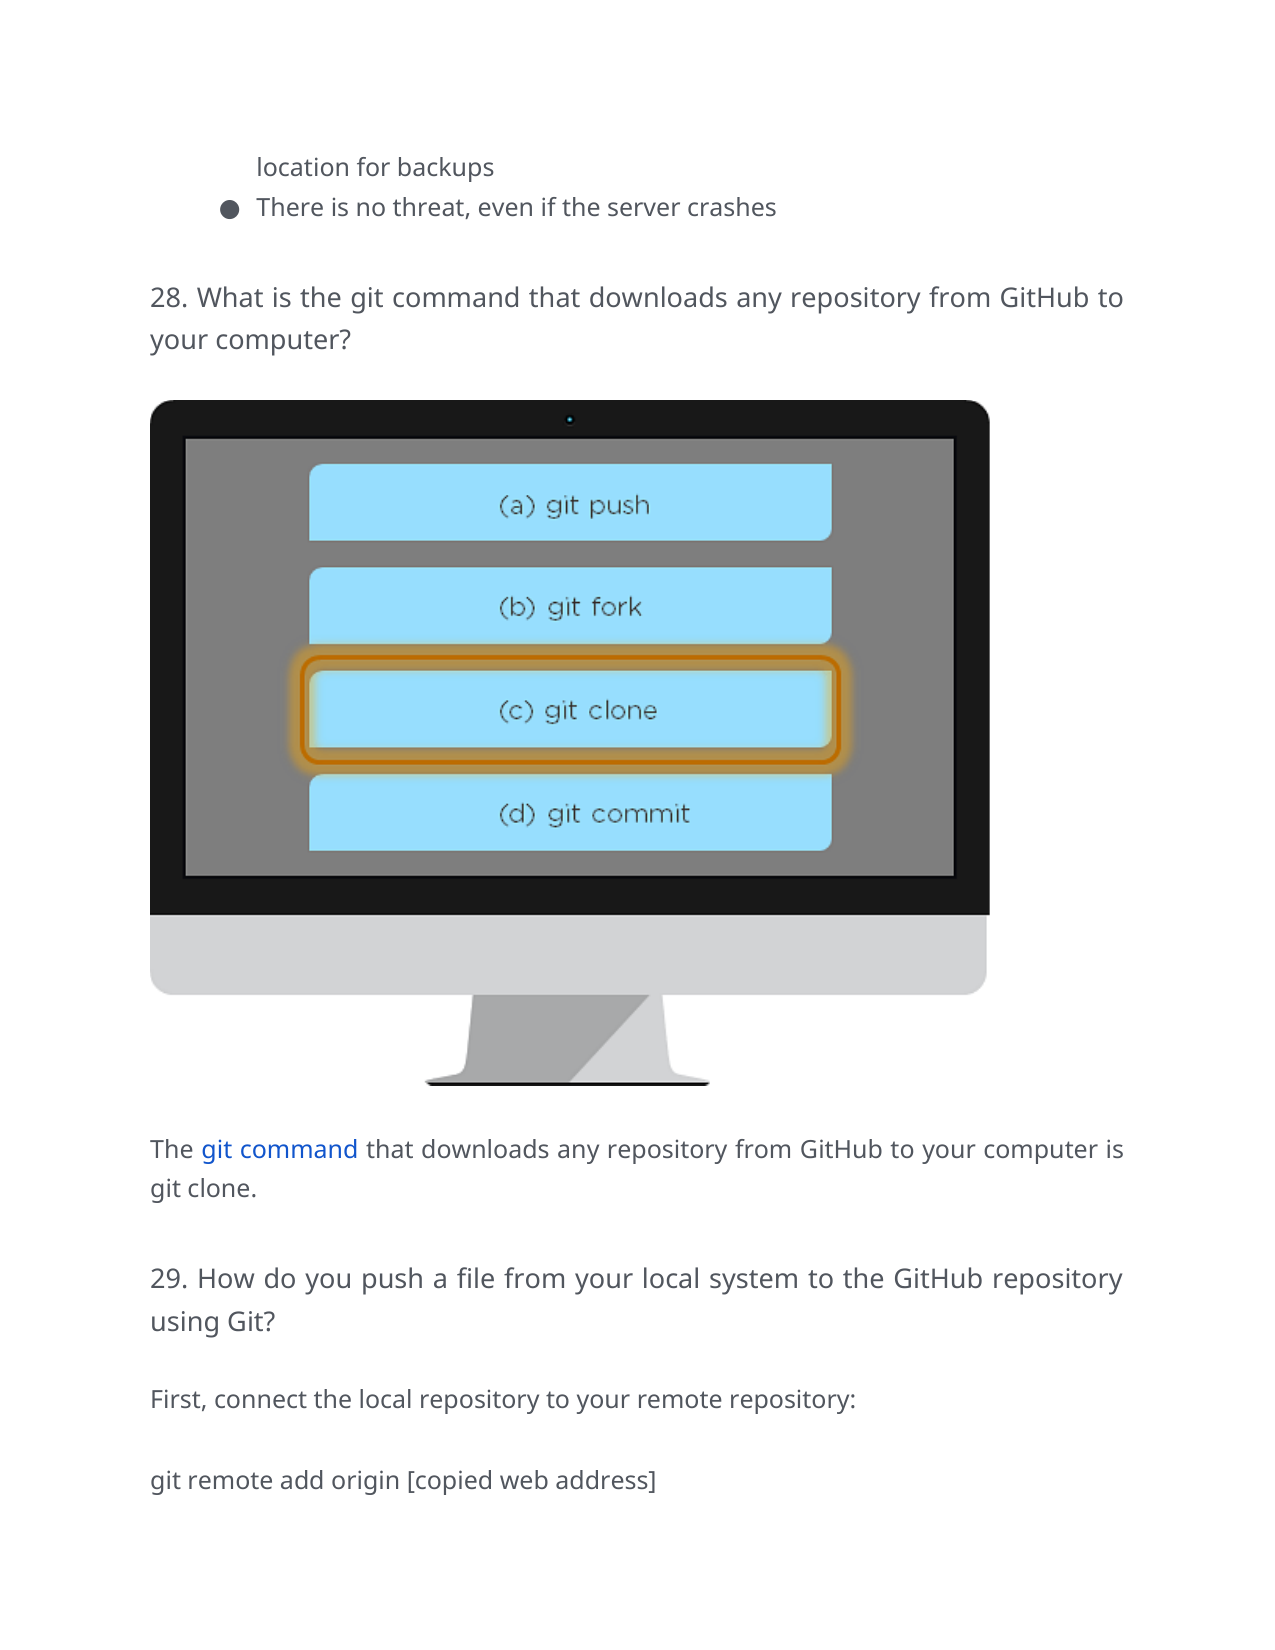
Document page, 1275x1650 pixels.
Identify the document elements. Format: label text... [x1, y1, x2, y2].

text The git command that downloads any repository from GitHub to your computer is git clone. [150, 1132, 1125, 1205]
list There is no threat, even if the server crashes [219, 189, 1125, 223]
subtitle 29. How do you push a file from your local system to the GitHub repository using Git? [150, 1260, 1125, 1339]
text First, connect the local repository to your remote repository: [150, 1382, 1125, 1416]
text git remote add origin [copied web address] [150, 1463, 1125, 1497]
subtitle 28. What is the git command that downloads any repository from GitHub to your computer? [150, 278, 1125, 358]
list location for backups [219, 150, 1125, 184]
picture [150, 400, 990, 1086]
